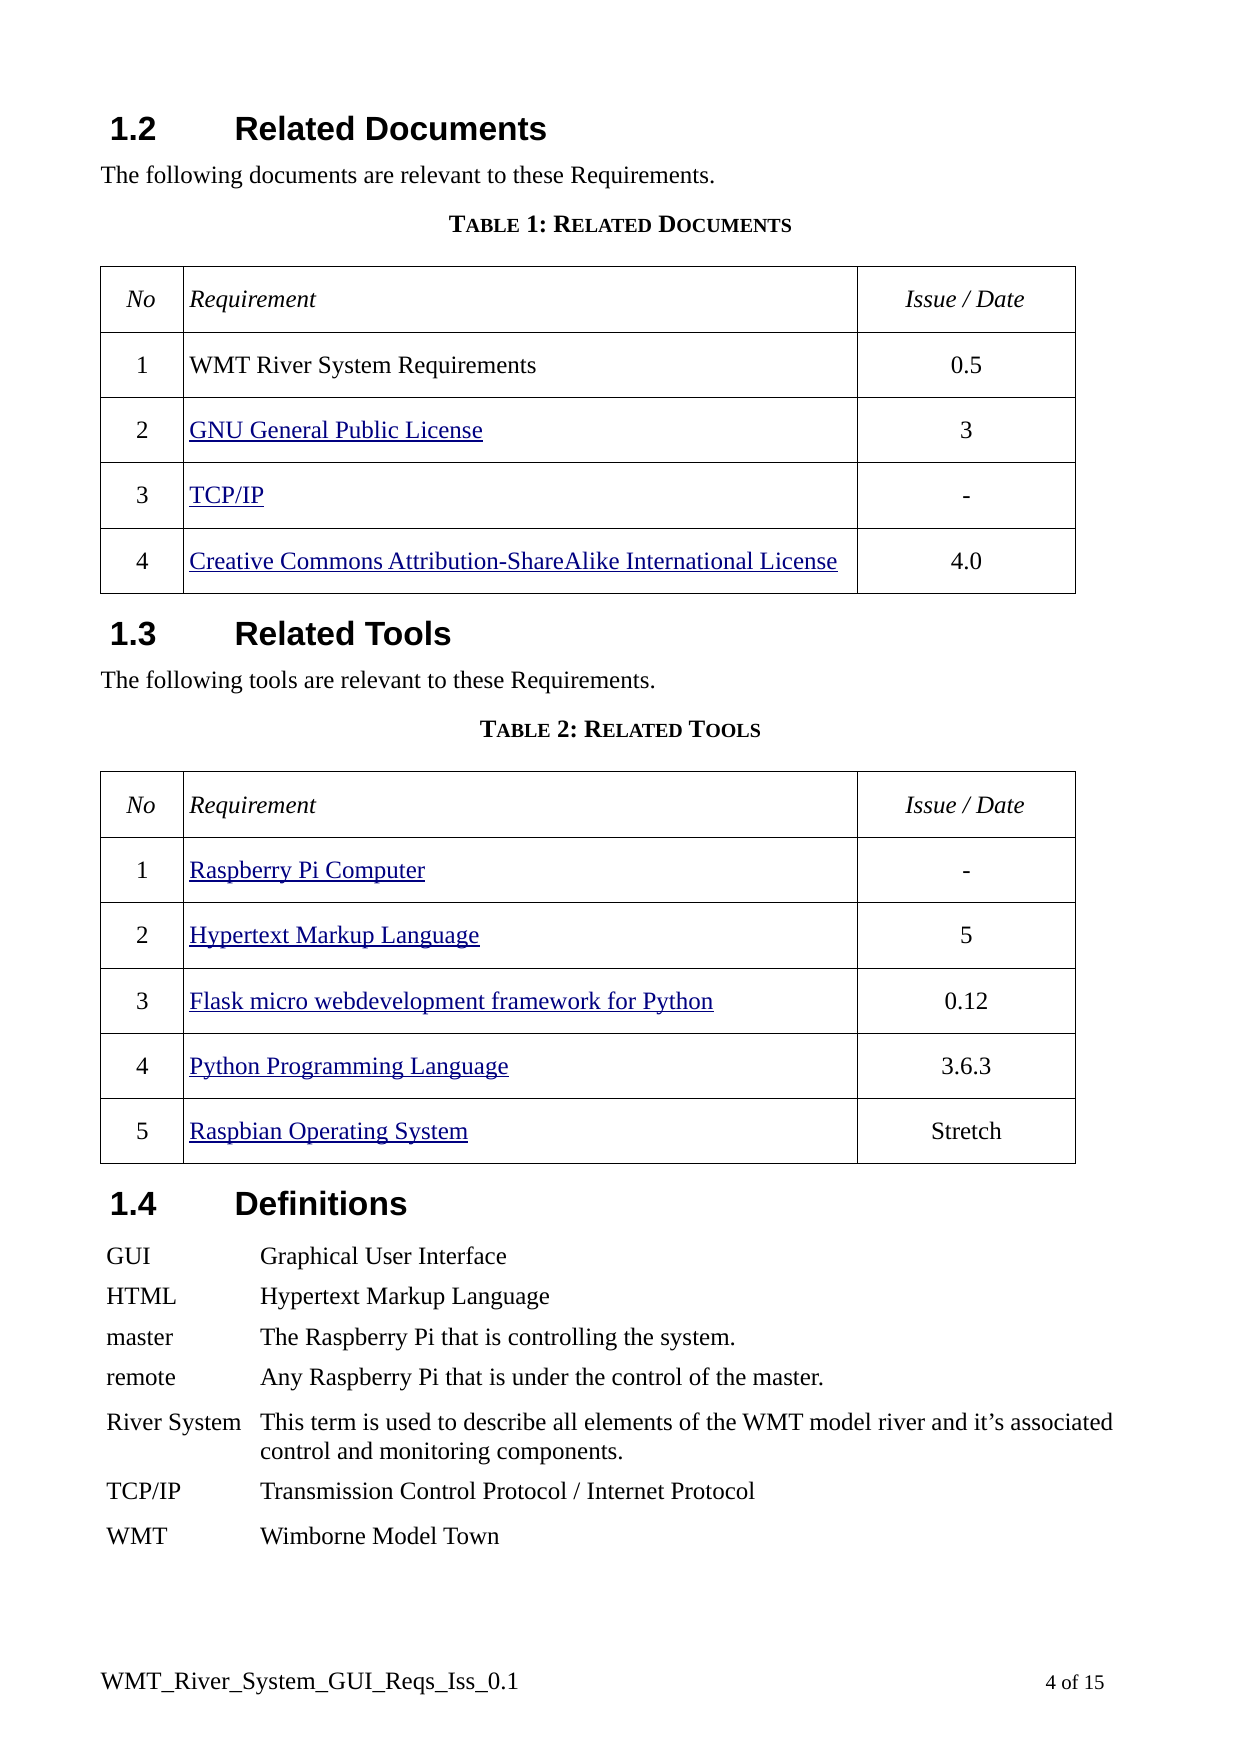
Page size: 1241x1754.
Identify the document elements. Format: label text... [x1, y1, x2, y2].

table_cell 3 [101, 969, 183, 1033]
text The following tools are relevant to these Requirements. [100, 665, 1140, 694]
text The following documents are relevant to these Requirements. [100, 160, 1140, 188]
table_header No [101, 267, 183, 332]
table_header Issue / Date [858, 267, 1075, 332]
table_cell 3 [858, 398, 1075, 462]
subtitle Table 1: Related Documents [100, 209, 1140, 237]
table_header No [101, 772, 183, 837]
table_cell 0.12 [858, 969, 1075, 1033]
table_header GUI [100, 1235, 254, 1276]
table_cell remote [100, 1356, 254, 1401]
table_cell 0.5 [858, 333, 1075, 397]
table_cell 5 [858, 903, 1075, 967]
table_cell This term is used to describe all elements of the WMT model river and it’s associated control and monitoring components. [254, 1401, 1140, 1470]
table_cell master [100, 1316, 254, 1356]
table_cell Hypertext Markup Language [254, 1276, 1140, 1316]
table_cell WMT [100, 1516, 254, 1561]
table_cell 2 [101, 398, 183, 462]
table_cell The Raspberry Pi that is controlling the system. [254, 1316, 1140, 1356]
table_cell - [858, 463, 1075, 527]
table_header Requirement [184, 772, 857, 837]
table_cell Creative Commons Attribution-ShareAlike International License [184, 529, 857, 593]
subtitle Related Tools [100, 614, 1140, 652]
table_cell 3.6.3 [858, 1034, 1075, 1098]
table_cell HTML [100, 1276, 254, 1316]
subtitle Definitions [100, 1184, 1140, 1223]
table_cell River System [100, 1401, 254, 1470]
table_header Graphical User Interface [254, 1235, 1140, 1276]
table_cell WMT River System Requirements [184, 333, 857, 397]
table_header Issue / Date [858, 772, 1075, 837]
table_cell Wimborne Model Town [254, 1516, 1140, 1561]
table_cell GNU General Public License [184, 398, 857, 462]
table_cell Stretch [858, 1099, 1075, 1163]
table_cell TCP/IP [100, 1470, 254, 1516]
table_cell 4 [101, 529, 183, 593]
table_cell Raspbian Operating System [184, 1099, 857, 1163]
subtitle Table 2: Related Tools [100, 714, 1140, 743]
table_cell 1 [101, 333, 183, 397]
table_cell Transmission Control Protocol / Internet Protocol [254, 1470, 1140, 1516]
table_cell 2 [101, 903, 183, 967]
table_cell TCP/IP [184, 463, 857, 527]
table_cell Hypertext Markup Language [184, 903, 857, 967]
subtitle Related Documents [100, 108, 1140, 147]
table_cell Flask micro webdevelopment framework for Python [184, 969, 857, 1033]
table_cell Raspberry Pi Computer [184, 838, 857, 902]
table_cell 5 [101, 1099, 183, 1163]
table_header Requirement [184, 267, 857, 332]
table_cell Any Raspberry Pi that is under the control of the master. [254, 1356, 1140, 1401]
table_cell 4 [101, 1034, 183, 1098]
table_cell 4.0 [858, 529, 1075, 593]
table_cell 1 [101, 838, 183, 902]
table_cell - [858, 838, 1075, 902]
table_cell 3 [101, 463, 183, 527]
table_cell Python Programming Language [184, 1034, 857, 1098]
